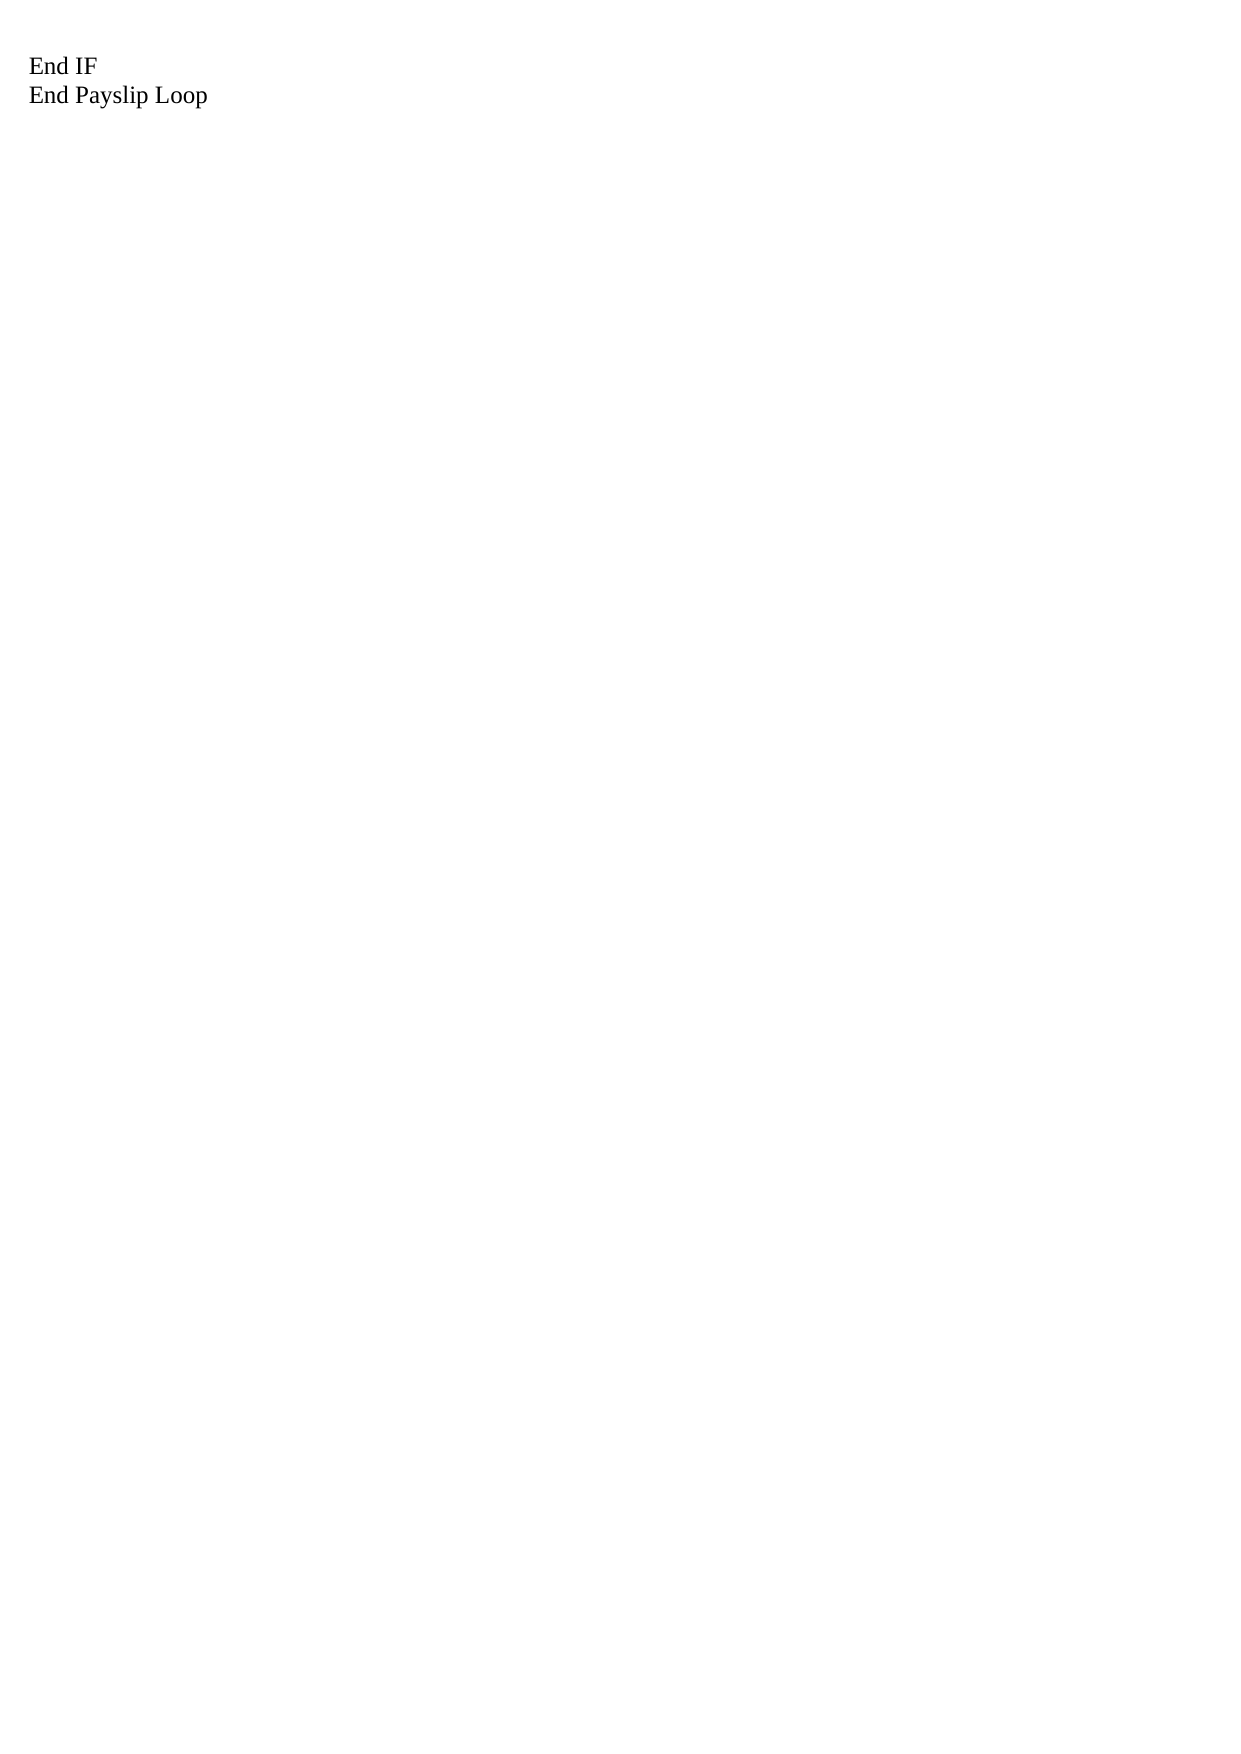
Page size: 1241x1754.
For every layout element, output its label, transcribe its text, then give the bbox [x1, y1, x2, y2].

text End Payslip Loop [28, 80, 1212, 109]
text End IF [28, 51, 1212, 80]
